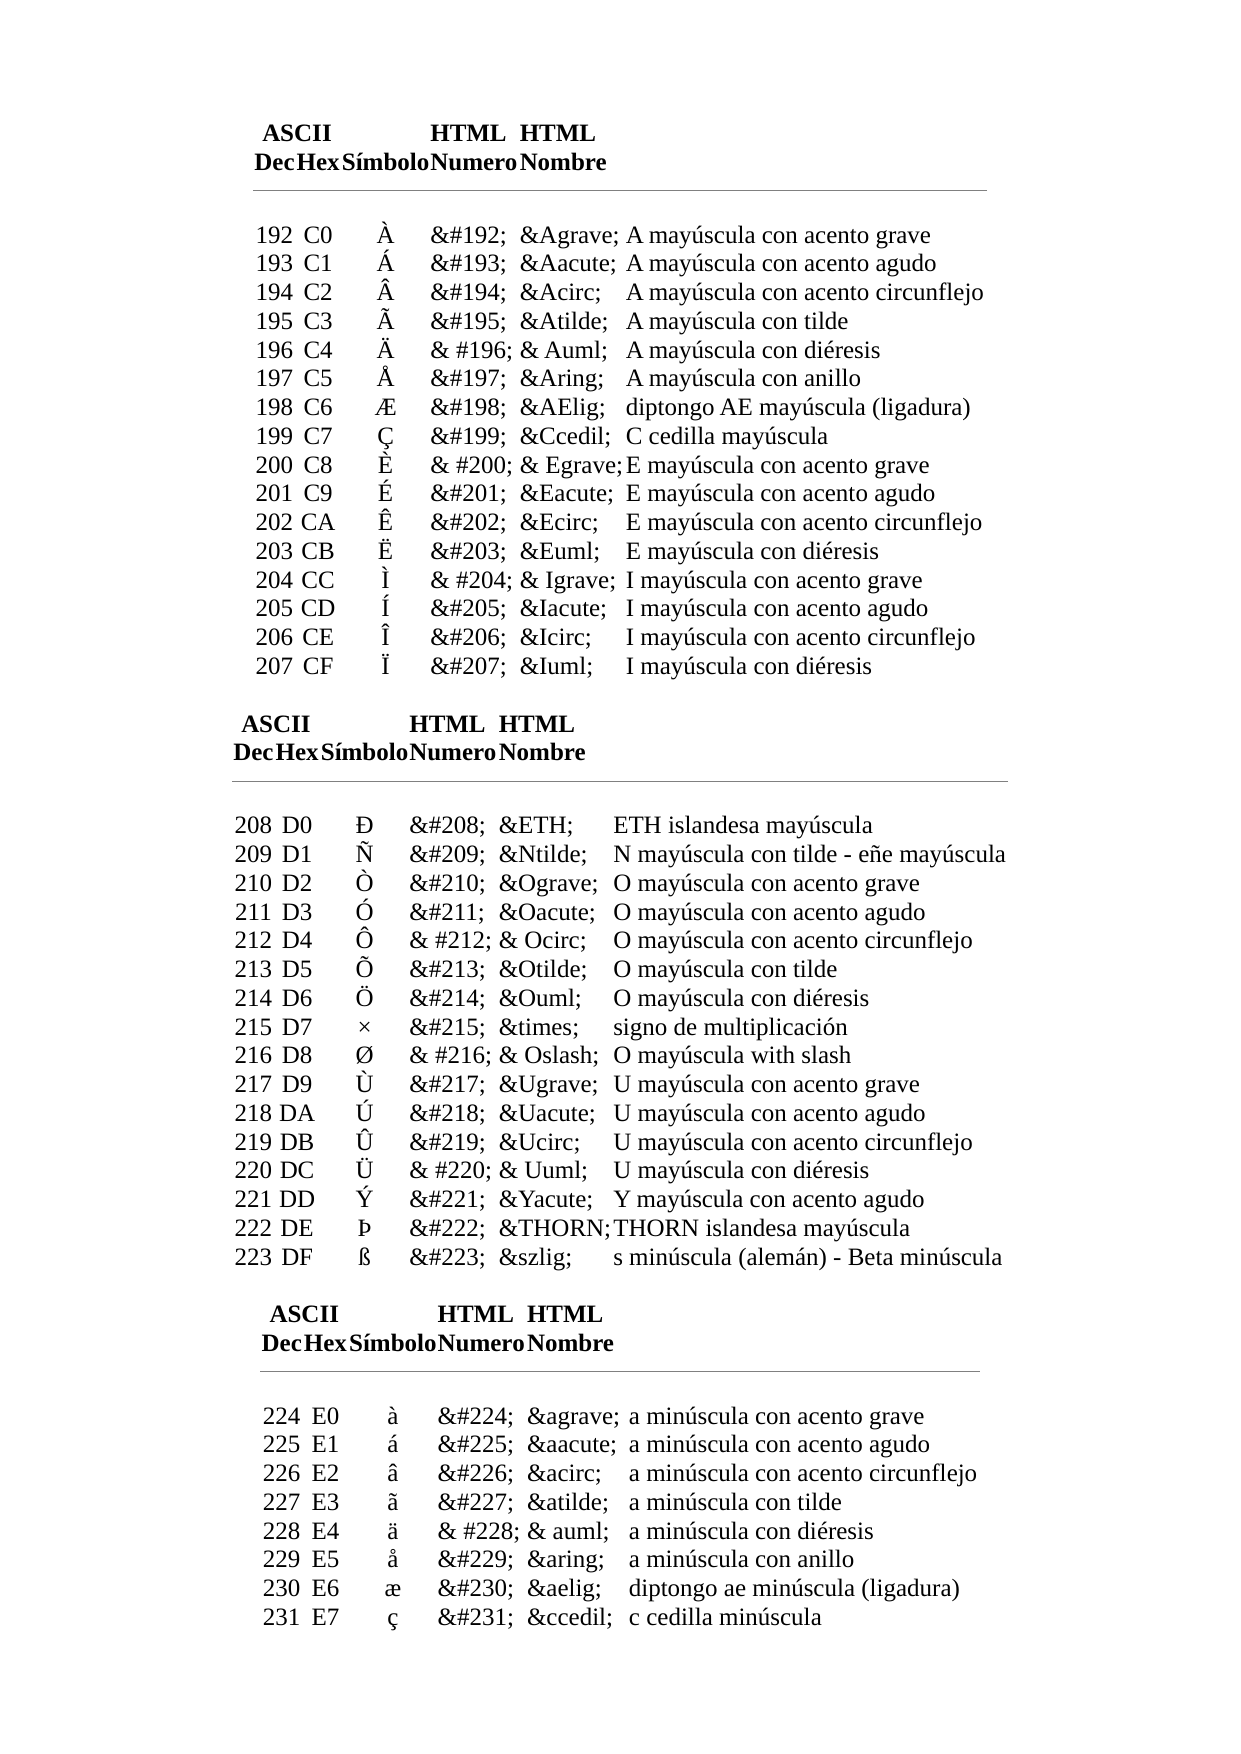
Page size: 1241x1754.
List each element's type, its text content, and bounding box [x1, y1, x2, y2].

table_cell Nombre [499, 738, 613, 766]
table_cell C0 C1 C2 C3 C4 C5 C6 C7 C8 C9 CA CB CC CD CE CF [295, 220, 341, 680]
table_cell Numero [438, 1328, 527, 1357]
table_cell [253, 176, 987, 190]
table_cell [230, 680, 1010, 1270]
table_header HTML [527, 1299, 629, 1328]
table_cell À Á Â Ã Ä Å Æ Ç È É Ê Ë Ì Í Î Ï [341, 220, 430, 680]
table_cell Símbolo [348, 1328, 437, 1357]
table_cell &#208; &#209; &#210; &#211; & #212; &#213; &#214; &#215; & #216; &#217; &#218; &#219; & #220; &#221; &#222; &#223; [409, 810, 498, 1270]
table_cell à á â ã ä å æ ç [348, 1401, 437, 1631]
table_cell [626, 147, 987, 176]
table_header ASCII [232, 709, 319, 737]
table_cell [232, 766, 1008, 781]
table_header HTML [499, 709, 613, 737]
table_cell [253, 191, 987, 220]
table_cell Hex [303, 1328, 348, 1357]
table_header HTML [409, 709, 498, 737]
table_cell Nombre [520, 147, 626, 176]
table_cell &Agrave; &Aacute; &Acirc; &Atilde; & Auml; &Aring; &AElig; &Ccedil; & Egrave; &Eacute; &Ecirc; &Euml; & Igrave; &Iacute; &Icirc; &Iuml; [520, 220, 626, 680]
table_cell Símbolo [341, 147, 430, 176]
table_cell [260, 1357, 980, 1371]
table_cell a minúscula con acento grave a minúscula con acento agudo a minúscula con acento circunflejo a minúscula con tilde a minúscula con diéresis a minúscula con anillo diptongo ae minúscula (ligadura) c cedilla minúscula [629, 1401, 980, 1631]
table_cell Hex [295, 147, 341, 176]
table_header HTML [520, 118, 626, 147]
table_header ASCII [260, 1299, 348, 1328]
table_cell Dec [232, 738, 274, 766]
table_cell [230, 1270, 1010, 1631]
table_cell [230, 118, 253, 680]
table_header [613, 709, 1008, 737]
table_header [348, 1299, 437, 1328]
table_cell Ð Ñ Ò Ó Ô Õ Ö × Ø Ù Ú Û Ü Ý Þ ß [320, 810, 409, 1270]
table_cell Hex [274, 738, 319, 766]
table_header HTML [438, 1299, 527, 1328]
table_cell Símbolo [320, 738, 409, 766]
table_cell A mayúscula con acento grave A mayúscula con acento agudo A mayúscula con acento circunflejo A mayúscula con tilde A mayúscula con diéresis A mayúscula con anillo diptongo AE mayúscula (ligadura) C cedilla mayúscula E mayúscula con acento grave E mayúscula con acento agudo E mayúscula con acento circunflejo E mayúscula con diéresis I mayúscula con acento grave I mayúscula con acento agudo I mayúscula con acento circunflejo I mayúscula con diéresis [626, 220, 987, 680]
table_cell 224 225 226 227 228 229 230 231 [260, 1401, 303, 1631]
table_cell &ETH; &Ntilde; &Ograve; &Oacute; & Ocirc; &Otilde; &Ouml; &times; & Oslash; &Ugrave; &Uacute; &Ucirc; & Uuml; &Yacute; &THORN; &szlig; [499, 810, 613, 1270]
table_cell [629, 1328, 980, 1357]
table_header [629, 1299, 980, 1328]
table_cell [613, 738, 1008, 766]
table_cell [232, 782, 1008, 810]
table_cell Numero [409, 738, 498, 766]
table_header HTML [430, 118, 519, 147]
table_cell &#192; &#193; &#194; &#195; & #196; &#197; &#198; &#199; & #200; &#201; &#202; &#203; & #204; &#205; &#206; &#207; [430, 220, 519, 680]
table_cell [260, 1372, 980, 1401]
table_cell [987, 118, 1010, 680]
table_header ASCII [253, 118, 341, 147]
table_header [320, 709, 409, 737]
table_cell ETH islandesa mayúscula N mayúscula con tilde - eñe mayúscula O mayúscula con acento grave O mayúscula con acento agudo O mayúscula con acento circunflejo O mayúscula con tilde O mayúscula con diéresis signo de multiplicación O mayúscula with slash U mayúscula con acento grave U mayúscula con acento agudo U mayúscula con acento circunflejo U mayúscula con diéresis Y mayúscula con acento agudo THORN islandesa mayúscula s minúscula (alemán) - Beta minúscula [613, 810, 1008, 1270]
table_cell 192 193 194 195 196 197 198 199 200 201 202 203 204 205 206 207 [253, 220, 295, 680]
table_cell Numero [430, 147, 519, 176]
table_cell &agrave; &aacute; &acirc; &atilde; & auml; &aring; &aelig; &ccedil; [527, 1401, 629, 1631]
table_header [341, 118, 430, 147]
table_cell D0 D1 D2 D3 D4 D5 D6 D7 D8 D9 DA DB DC DD DE DF [274, 810, 319, 1270]
table_cell E0 E1 E2 E3 E4 E5 E6 E7 [303, 1401, 348, 1631]
table_header [626, 118, 987, 147]
table_cell 208 209 210 211 212 213 214 215 216 217 218 219 220 221 222 223 [232, 810, 274, 1270]
table_cell Dec [253, 147, 295, 176]
table_cell Nombre [527, 1328, 629, 1357]
table_cell Dec [260, 1328, 303, 1357]
table_cell &#224; &#225; &#226; &#227; & #228; &#229; &#230; &#231; [438, 1401, 527, 1631]
